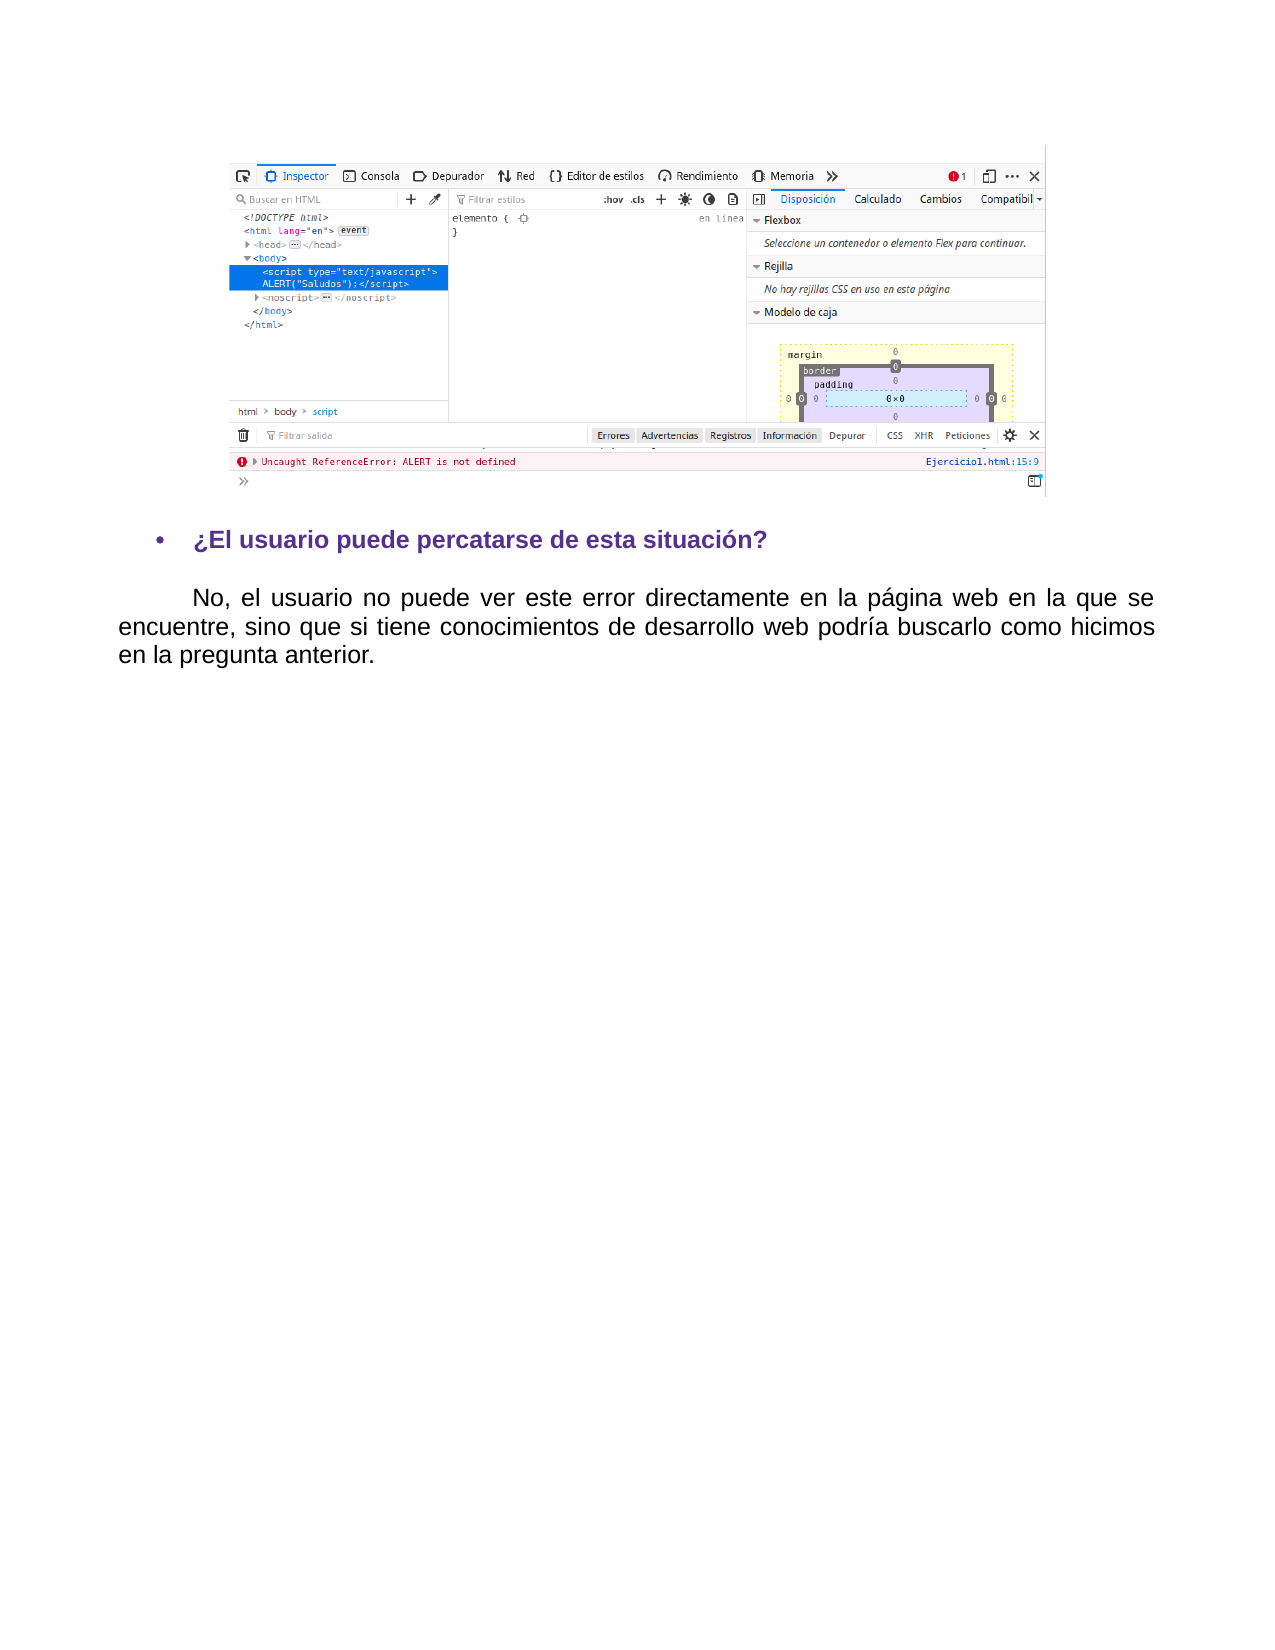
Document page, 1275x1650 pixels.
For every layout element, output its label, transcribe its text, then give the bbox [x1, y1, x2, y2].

text No, el usuario no puede ver este error directamente en la página web en la que se encuentre, sino que si tiene conocimientos de desarrollo web podría buscarlo como hicimos en la pregunta anterior. [118, 583, 1157, 669]
list ¿El usuario puede percatarse de esta situación? [156, 525, 1157, 554]
